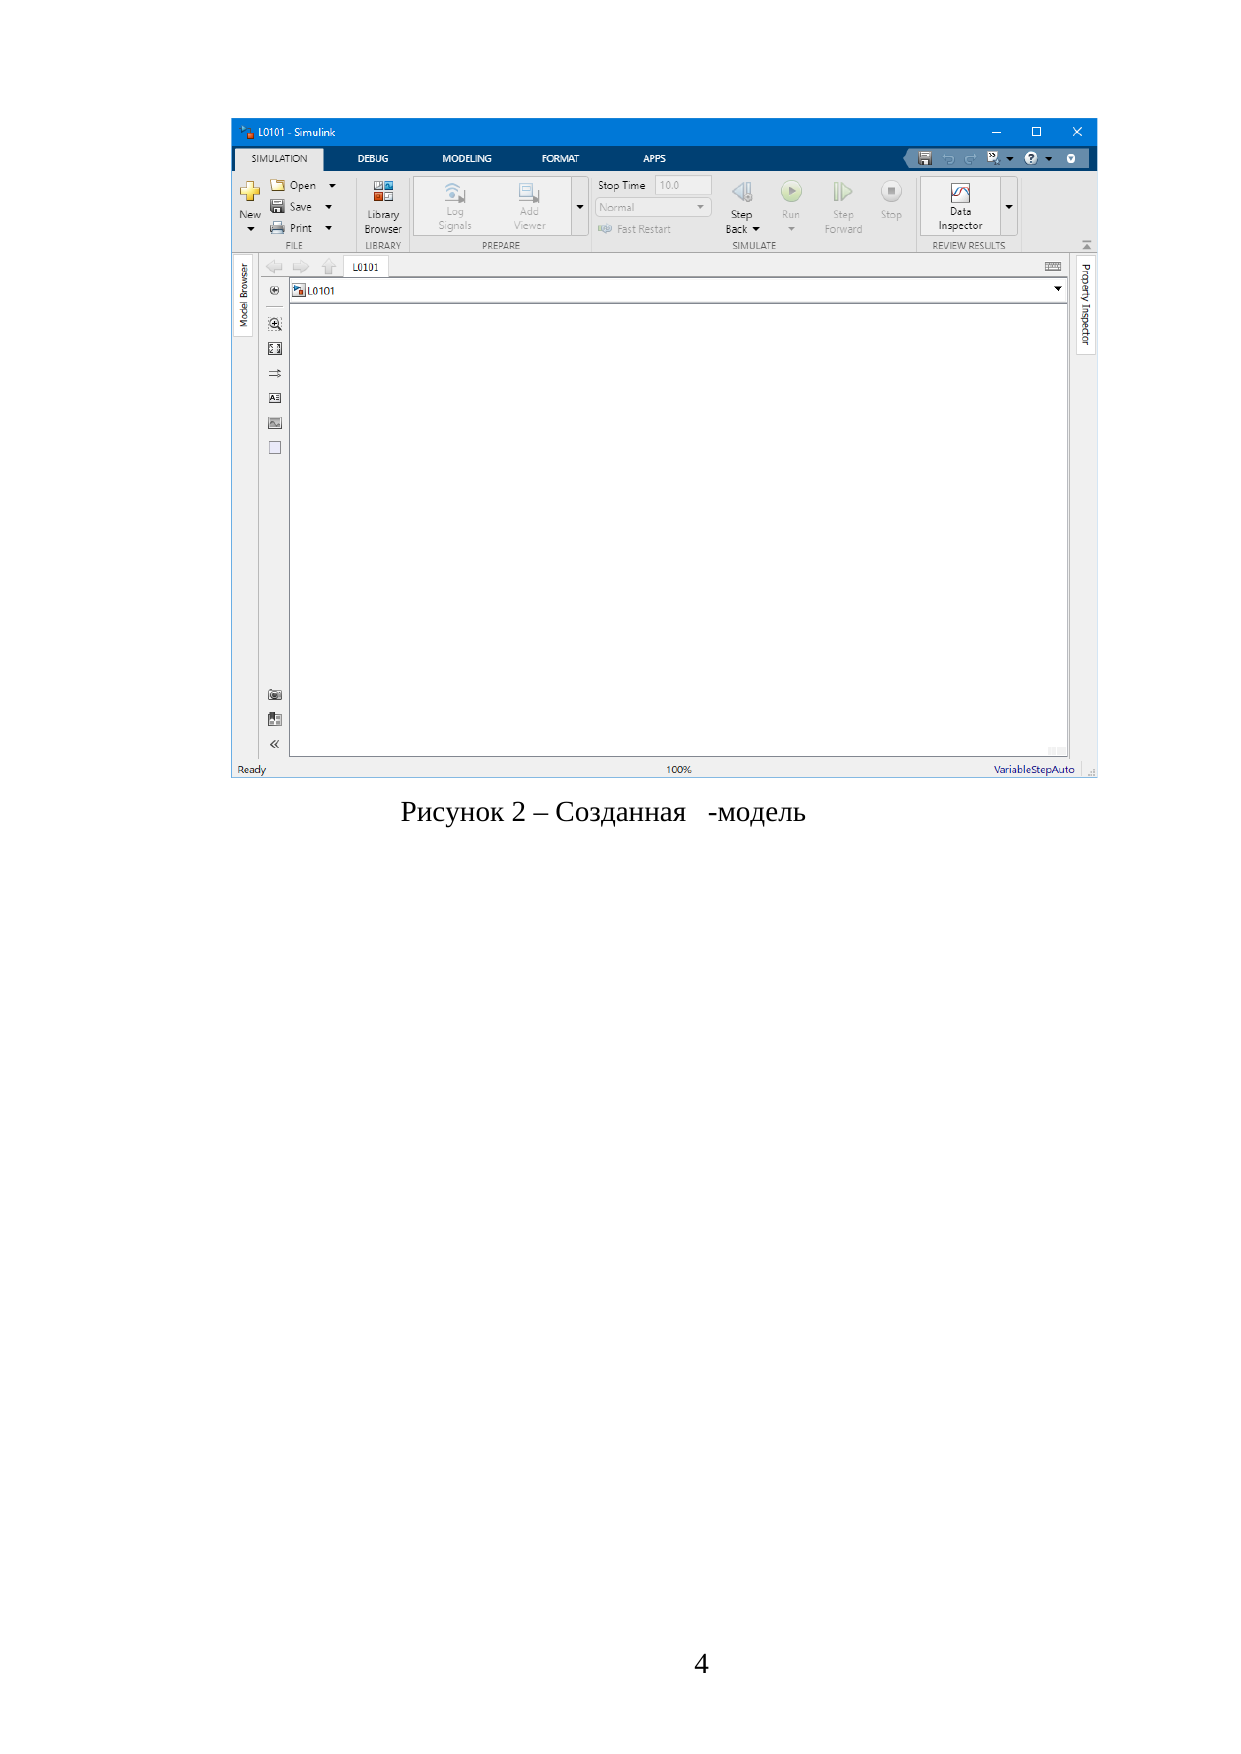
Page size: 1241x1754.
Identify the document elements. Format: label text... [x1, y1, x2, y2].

picture [231, 118, 1098, 778]
text Рисунок 2 – Созданная -модель [177, 794, 1152, 828]
